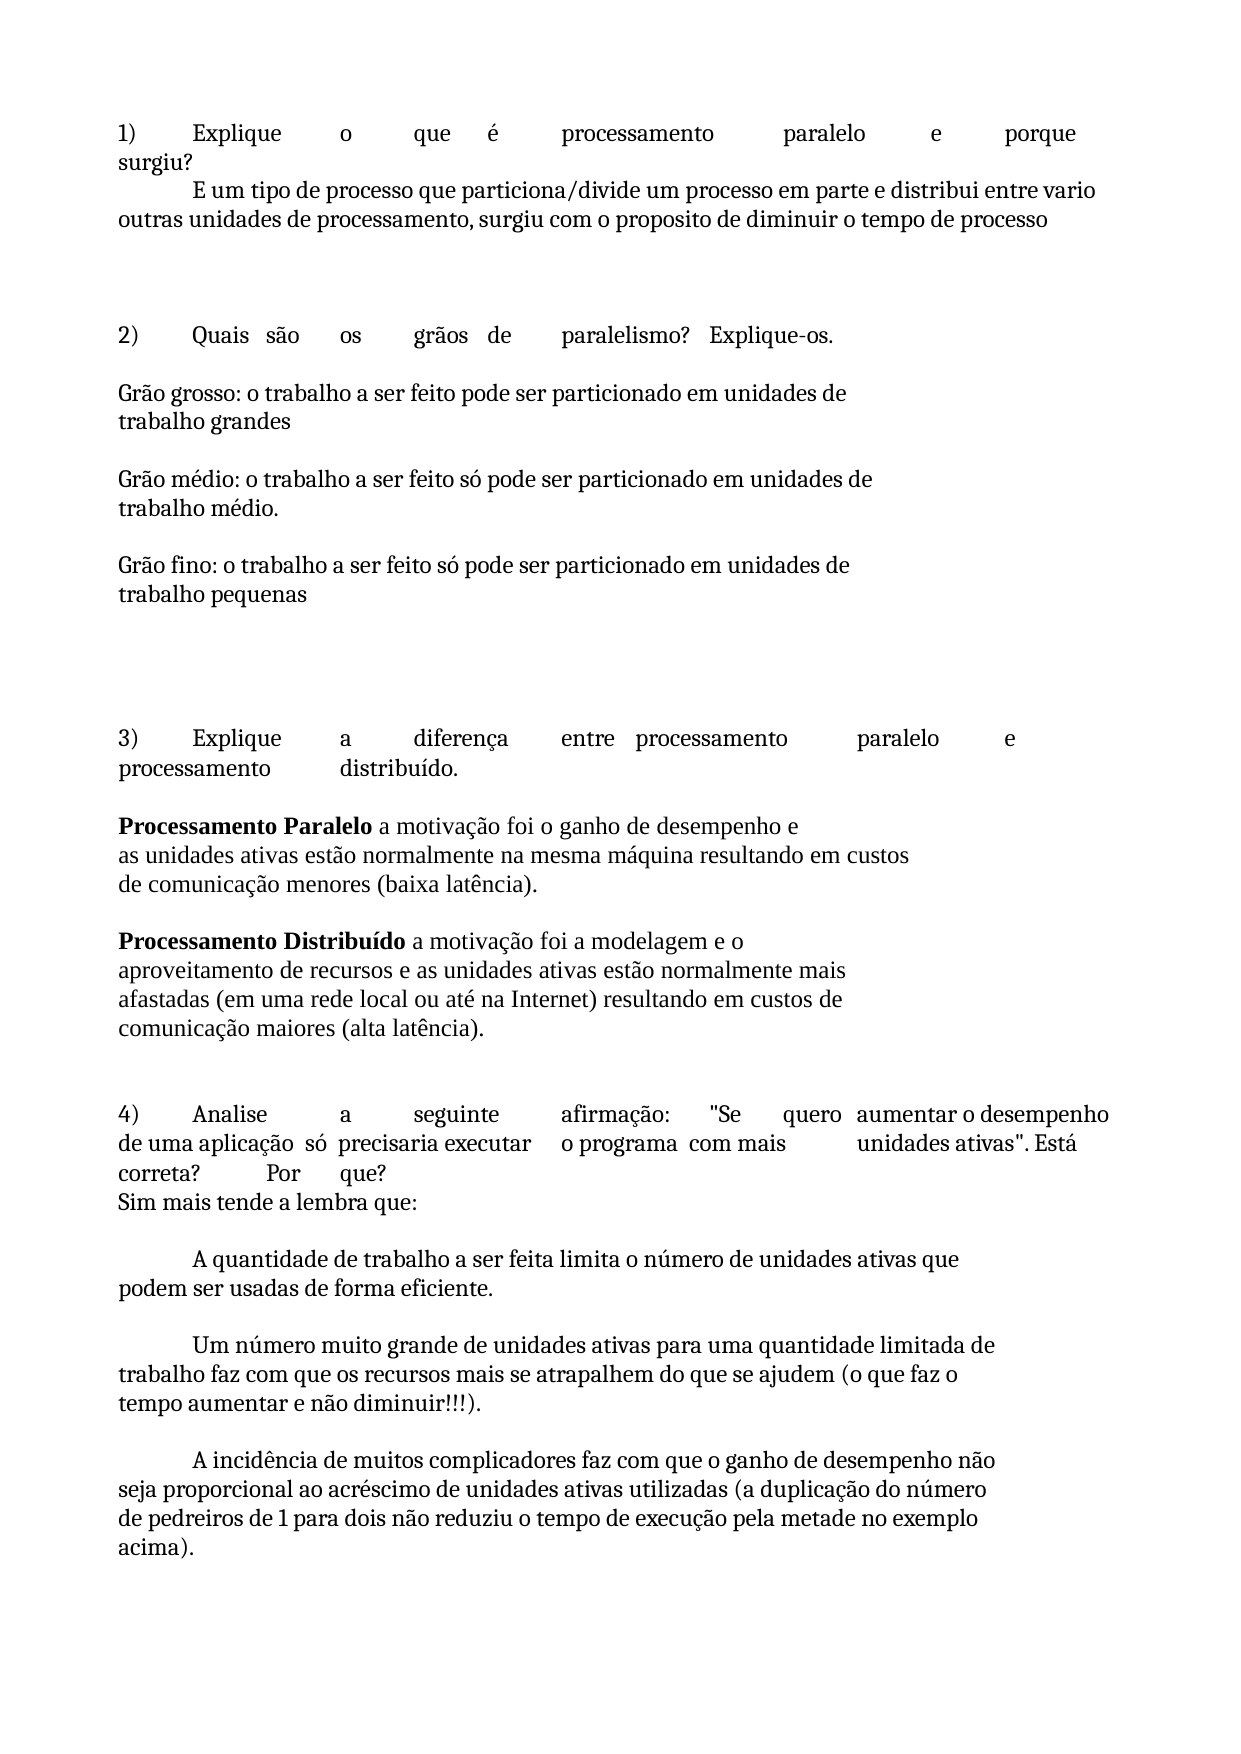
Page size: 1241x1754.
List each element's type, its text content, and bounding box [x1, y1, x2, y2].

text de pedreiros de 1 para dois não reduziu o tempo de execução pela metade no exemplo [118, 1504, 1122, 1533]
text A quantidade de trabalho a ser feita limita o número de unidades ativas que [118, 1245, 1122, 1274]
text podem ser usadas de forma eficiente. [118, 1274, 1122, 1303]
text 1) Explique o que é processamento paralelo e porque surgiu? [118, 118, 1122, 176]
text trabalho faz com que os recursos mais se atrapalhem do que se ajudem (o que faz o [118, 1360, 1122, 1389]
text Grão médio: o trabalho a ser feito só pode ser particionado em unidades de [118, 465, 1122, 493]
text afastadas (em uma rede local ou até na Internet) resultando em custos de [118, 984, 1122, 1013]
text E um tipo de processo que particiona/divide um processo em parte e distribui entre vario outras unidades de processamento, surgiu com o proposito de diminuir o tempo de processo [118, 176, 1122, 234]
text trabalho médio. [118, 493, 1122, 522]
text 2) Quais são os grãos de paralelismo? Explique-os. [118, 320, 1122, 350]
text as unidades ativas estão normalmente na mesma máquina resultando em custos [118, 840, 1122, 869]
text de comunicação menores (baixa latência). [118, 869, 1122, 898]
text trabalho grandes [118, 407, 1122, 436]
text 4) Analise a seguinte afirmação: "Se quero aumentar o desempenho de uma aplicação só precisaria executar o programa com mais unidades ativas". Está correta? Por que? [118, 1099, 1122, 1188]
text Sim mais tende a lembra que: [118, 1188, 1122, 1216]
text comunicação maiores (alta latência). [118, 1013, 1122, 1041]
text Processamento Distribuído a motivação foi a modelagem e o [118, 926, 1122, 955]
text Um número muito grande de unidades ativas para uma quantidade limitada de [118, 1331, 1122, 1360]
text tempo aumentar e não diminuir!!!). [118, 1389, 1122, 1418]
text Processamento Paralelo a motivação foi o ganho de desempenho e [118, 811, 1122, 840]
text 3) Explique a diferença entre processamento paralelo e processamento distribuído. [118, 723, 1122, 783]
text Grão fino: o trabalho a ser feito só pode ser particionado em unidades de [118, 551, 1122, 580]
text trabalho pequenas [118, 580, 1122, 608]
text Grão grosso: o trabalho a ser feito pode ser particionado em unidades de [118, 378, 1122, 407]
text A incidência de muitos complicadores faz com que o ganho de desempenho não [118, 1446, 1122, 1475]
text acima). [118, 1533, 1122, 1561]
text seja proporcional ao acréscimo de unidades ativas utilizadas (a duplicação do número [118, 1475, 1122, 1504]
text aproveitamento de recursos e as unidades ativas estão normalmente mais [118, 955, 1122, 984]
